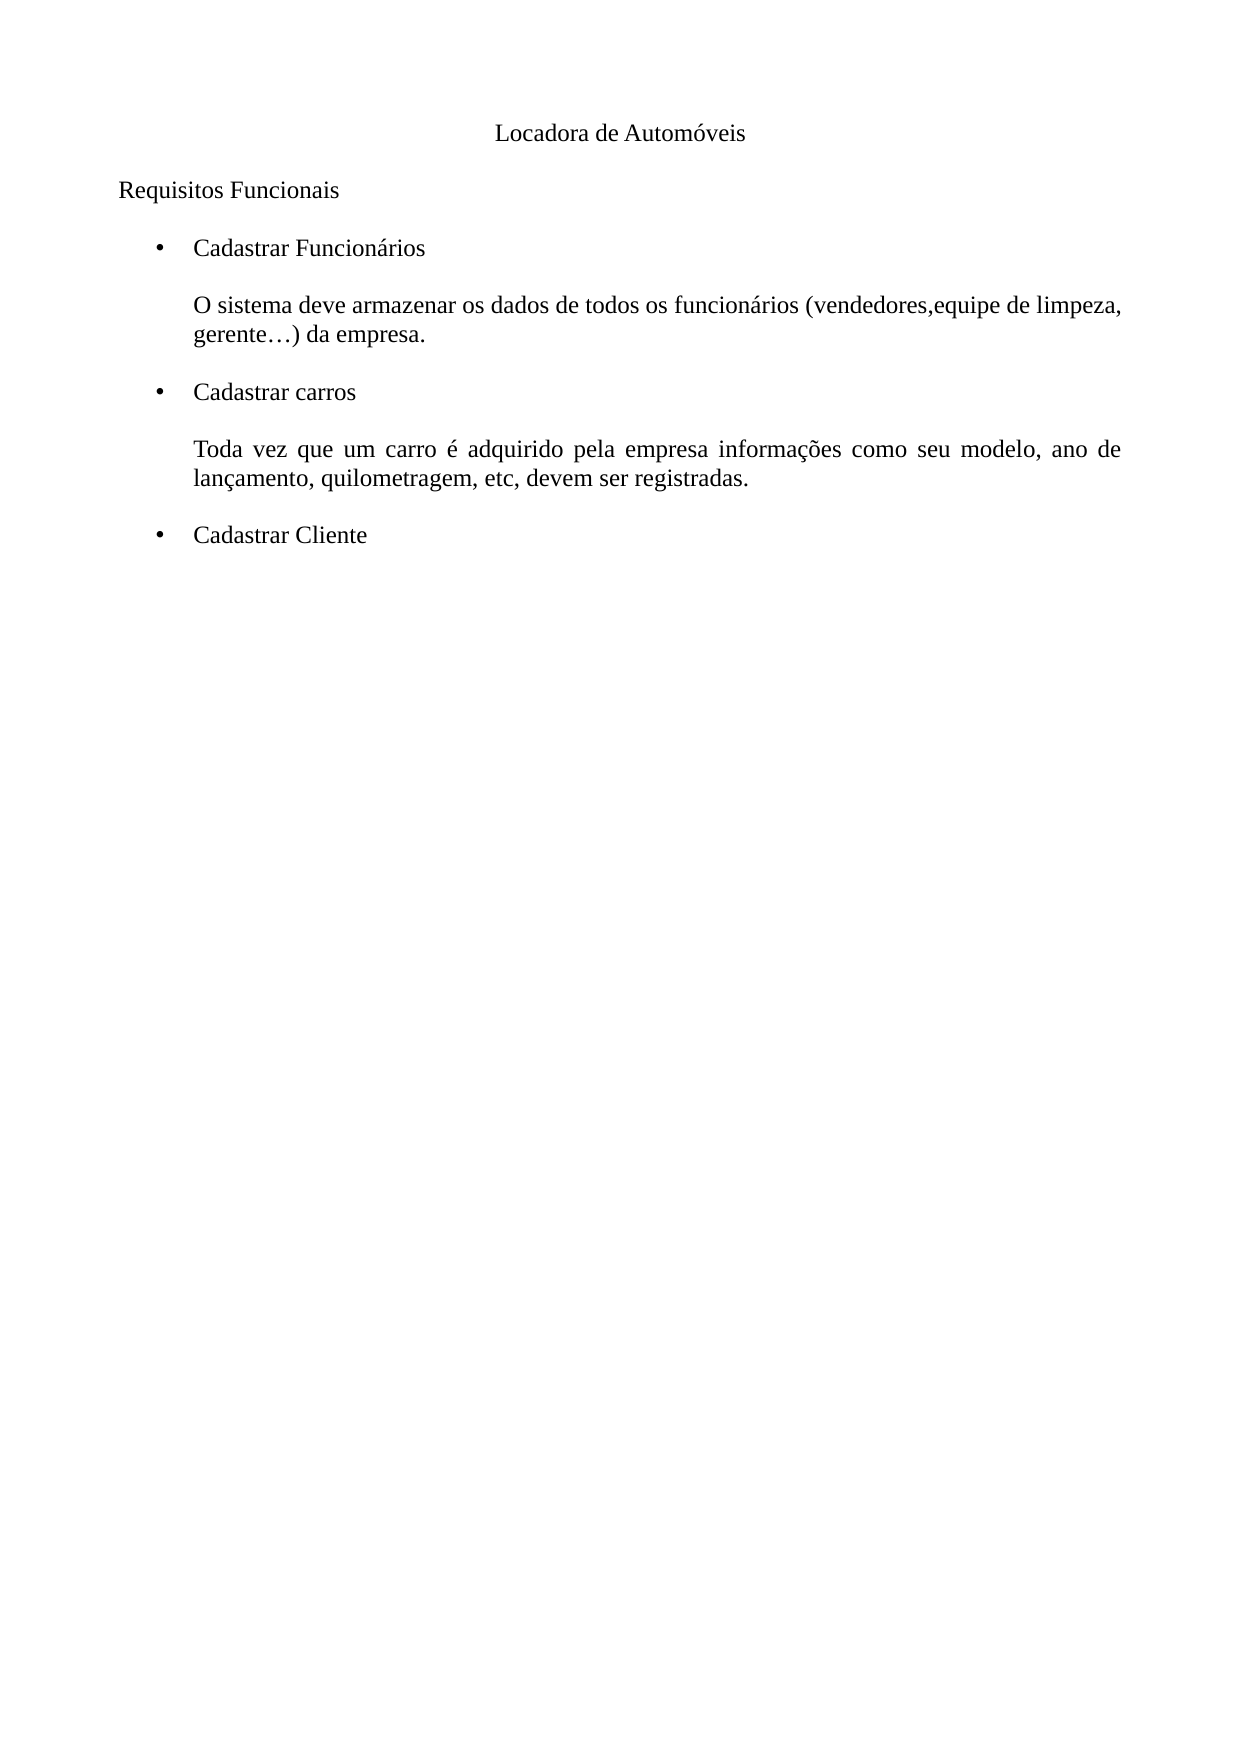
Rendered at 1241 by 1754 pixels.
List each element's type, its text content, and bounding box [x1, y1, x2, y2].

text Requisitos Funcionais [118, 176, 1122, 204]
list Cadastrar carros [156, 377, 1122, 406]
text Locadora de Automóveis [118, 118, 1122, 147]
list Cadastrar Funcionários [156, 233, 1122, 262]
list O sistema deve armazenar os dados de todos os funcionários (vendedores,equipe de limpeza, gerente…) da empresa. [156, 291, 1122, 348]
list Toda vez que um carro é adquirido pela empresa informações como seu modelo, ano de lançamento, quilometragem, etc, devem ser registradas. [156, 434, 1122, 492]
list Cadastrar Cliente [156, 521, 1122, 549]
